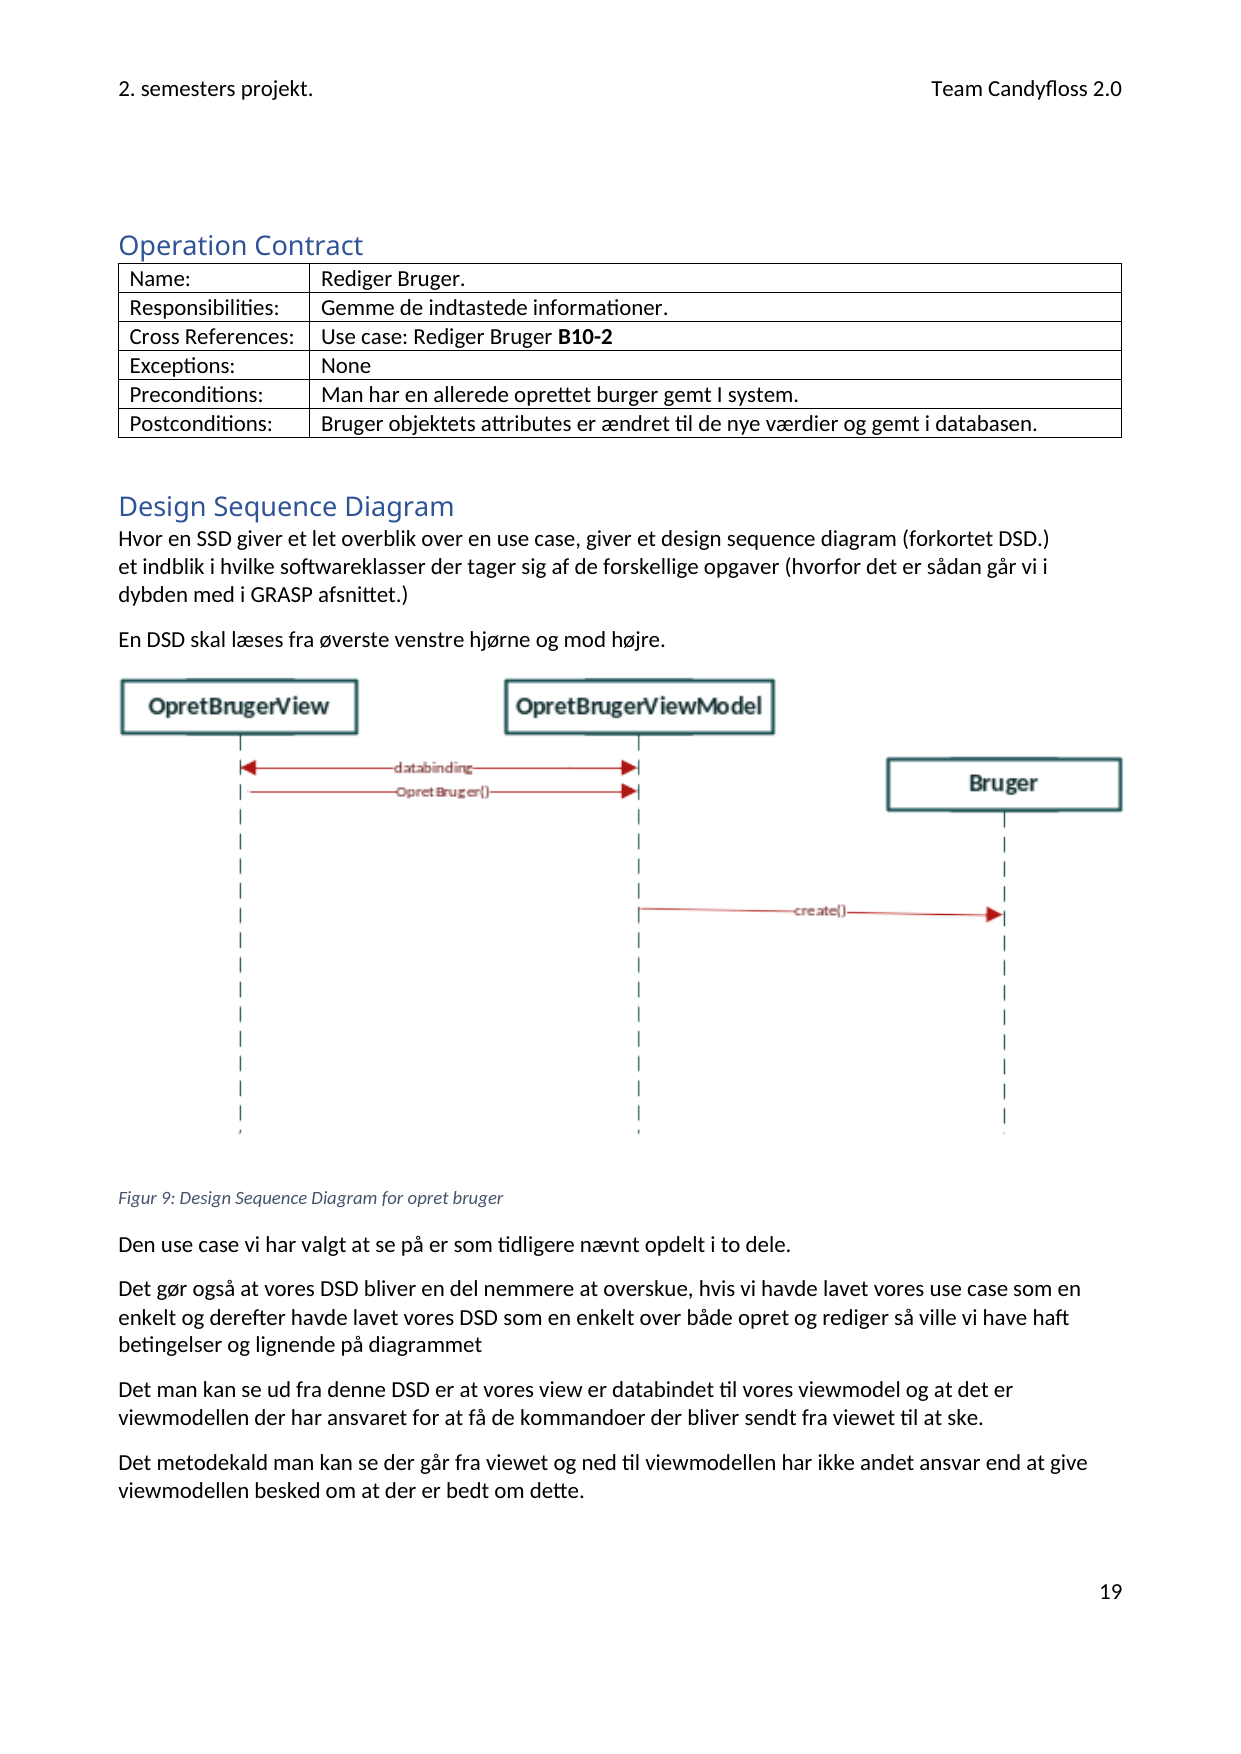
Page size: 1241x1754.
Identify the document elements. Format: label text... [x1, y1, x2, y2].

text Hvor en SSD giver et let overblik over en use case, giver et design sequence diagram (forkortet DSD.) et indblik i hvilke softwareklasser der tager sig af de forskellige opgaver (hvorfor det er sådan går vi i dybden med i GRASP afsnittet.) [118, 524, 1122, 608]
text Den use case vi har valgt at se på er som tidligere nævnt opdelt i to dele. [118, 1230, 1122, 1258]
text Figur 9: Design Sequence Diagram for opret bruger [118, 1186, 1122, 1209]
table_cell None [310, 351, 1121, 379]
subtitle Operation Contract [118, 226, 1122, 263]
table_cell Cross References: [119, 322, 309, 350]
table_header Name: [119, 264, 309, 292]
table_cell Preconditions: [119, 380, 309, 408]
table_cell Exceptions: [119, 351, 309, 379]
table_cell Man har en allerede oprettet burger gemt I system. [310, 380, 1121, 408]
text Det metodekald man kan se der går fra viewet og ned til viewmodellen har ikke andet ansvar end at give viewmodellen besked om at der er bedt om dette. [118, 1448, 1122, 1504]
table_cell Responsibilities: [119, 293, 309, 321]
text En DSD skal læses fra øverste venstre hjørne og mod højre. [118, 625, 1122, 653]
table_cell Postconditions: [119, 409, 309, 437]
table_cell Use case: Rediger Bruger B10-2 [310, 322, 1121, 350]
text Det man kan se ud fra denne DSD er at vores view er databindet til vores viewmodel og at det er viewmodellen der har ansvaret for at få de kommandoer der bliver sendt fra viewet til at ske. [118, 1375, 1122, 1431]
text Det gør også at vores DSD bliver en del nemmere at overskue, hvis vi havde lavet vores use case som en enkelt og derefter havde lavet vores DSD som en enkelt over både opret og rediger så ville vi have haft betingelser og lignende på diagrammet [118, 1274, 1122, 1359]
table_header Rediger Bruger. [310, 264, 1121, 292]
subtitle Design Sequence Diagram [118, 487, 1122, 524]
table_cell Gemme de indtastede informationer. [310, 293, 1121, 321]
table_cell Bruger objektets attributes er ændret til de nye værdier og gemt i databasen. [310, 409, 1121, 437]
